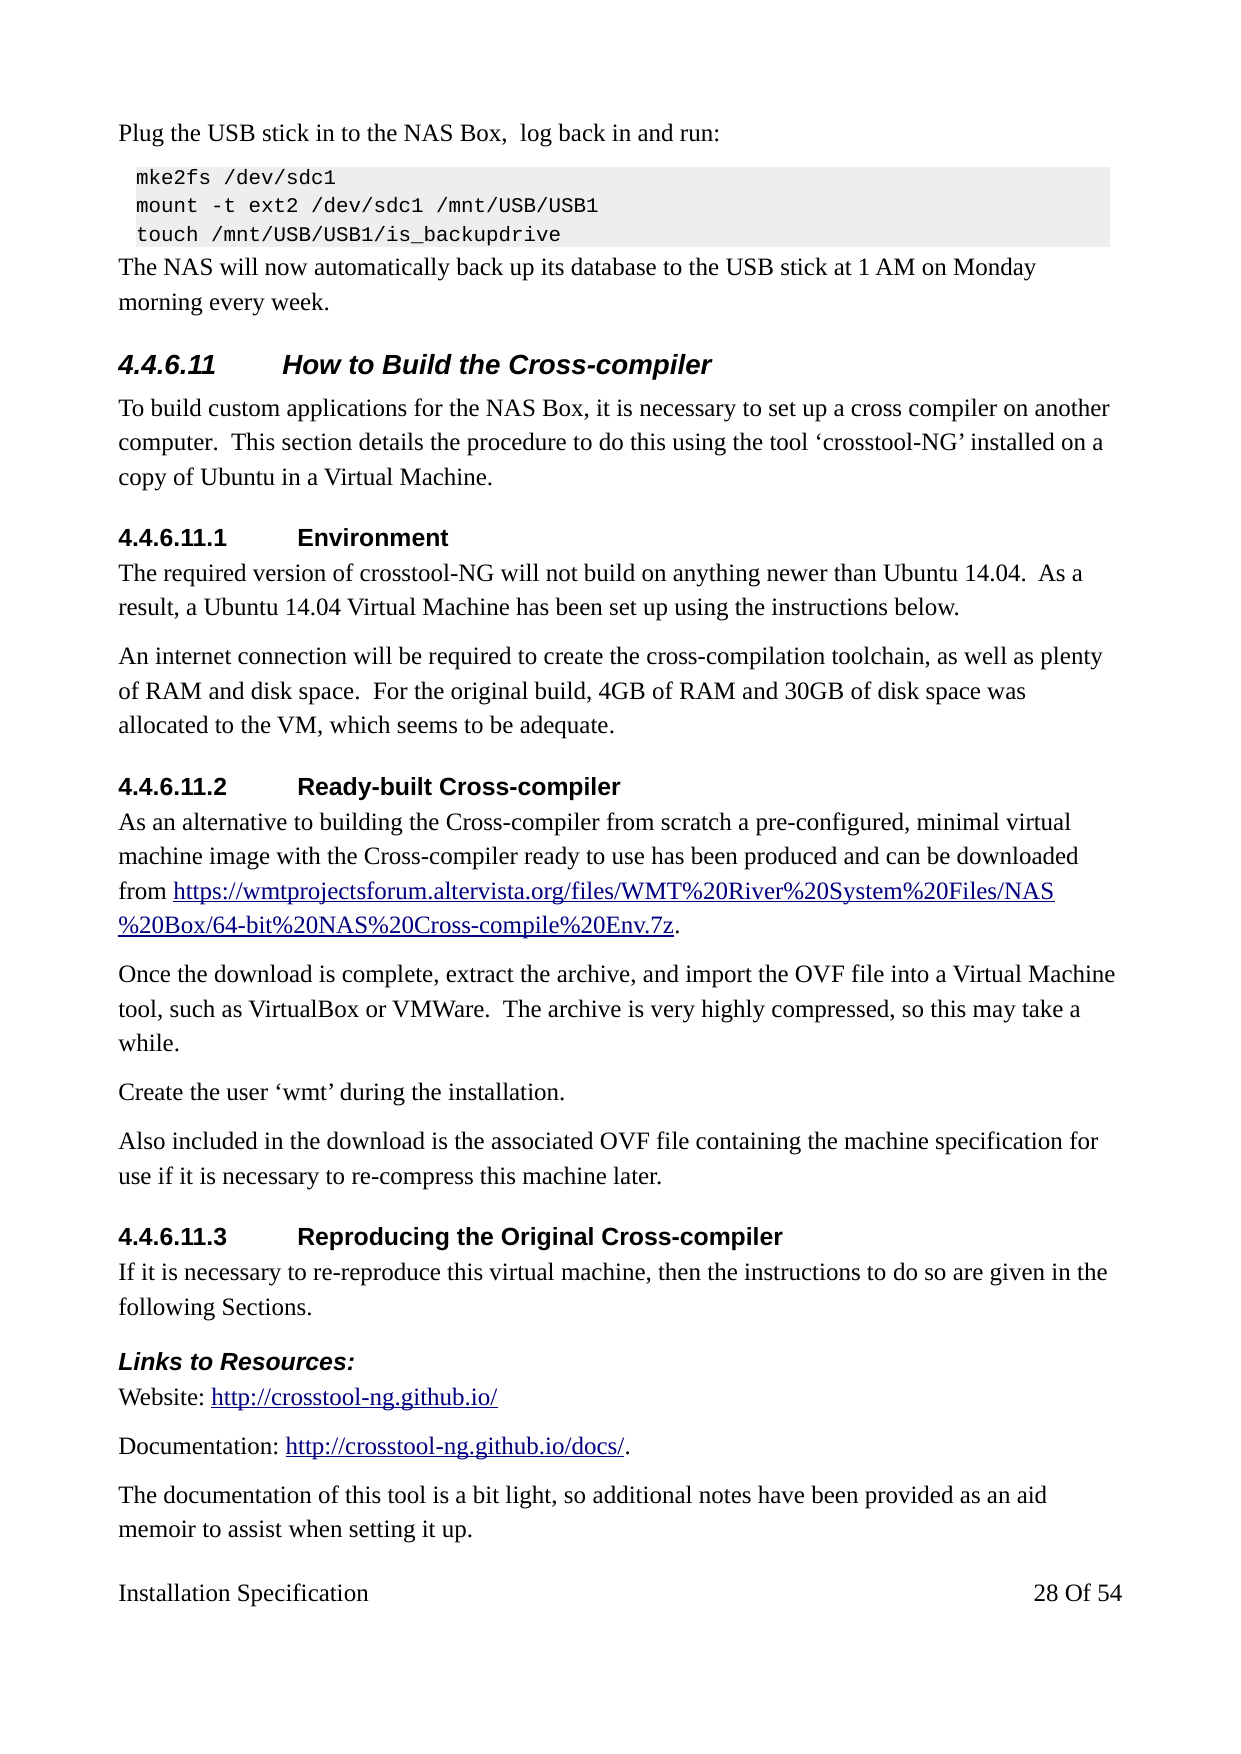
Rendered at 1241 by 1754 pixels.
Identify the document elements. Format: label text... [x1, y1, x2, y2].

text If it is necessary to re-reproduce this virtual machine, then the instructions to do so are given in the following Sections. [118, 1257, 1122, 1320]
subtitle How to Build the Cross-compiler [118, 348, 1122, 380]
text To build custom applications for the NAS Box, it is necessary to set up a cross compiler on another computer. This section details the procedure to do this using the tool ‘crosstool-NG’ installed on a copy of Ubuntu in a Virtual Machine. [118, 393, 1122, 490]
text The required version of crosstool-NG will not build on anything newer than Ubuntu 14.04. As a result, a Ubuntu 14.04 Virtual Machine has been set up using the instructions below. [118, 558, 1122, 621]
text An internet connection will be required to create the cross-compilation toolchain, as well as plenty of RAM and disk space. For the original build, 4GB of RAM and 30GB of disk space was allocated to the VM, which seems to be adequate. [118, 641, 1122, 739]
text mke2fs /dev/sdc1 [136, 167, 1110, 191]
text Also included in the download is the associated OVF file containing the machine specification for use if it is necessary to re-compress this machine later. [118, 1126, 1122, 1189]
text Once the download is complete, extract the archive, and import the OVF file into a Virtual Machine tool, such as VirtualBox or VMWare. The archive is very highly compressed, so this may take a while. [118, 959, 1122, 1057]
text touch /mnt/USB/USB1/is_backupdrive [136, 224, 1110, 247]
text The NAS will now automatically back up its database to the USB stick at 1 AM on Monday morning every week. [118, 252, 1122, 315]
subtitle Ready-built Cross-compiler [118, 772, 1122, 801]
text The documentation of this tool is a bit light, so additional notes have been provided as an aid memoir to assist when setting it up. [118, 1480, 1122, 1543]
text As an alternative to building the Cross-compiler from scratch a pre-configured, minimal virtual machine image with the Cross-compiler ready to use has been produced and can be downloaded from https://wmtprojectsforum.altervista.org/files/WMT%20River%20System%20Files/NAS%20Box/64-bit%20NAS%20Cross-compile%20Env.7z. [118, 807, 1122, 939]
subtitle Reproducing the Original Cross-compiler [118, 1222, 1122, 1251]
text Create the user ‘wmt’ during the installation. [118, 1077, 1122, 1106]
text mount -t ext2 /dev/sdc1 /mnt/USB/USB1 [136, 196, 1110, 219]
text Plug the USB stick in to the NAS Box, log back in and run: [118, 118, 1122, 147]
subtitle Environment [118, 523, 1122, 552]
text Website: http://crosstool-ng.github.io/ [118, 1382, 1122, 1411]
text Documentation: http://crosstool-ng.github.io/docs/. [118, 1431, 1122, 1459]
subtitle Links to Resources: [118, 1347, 1122, 1376]
